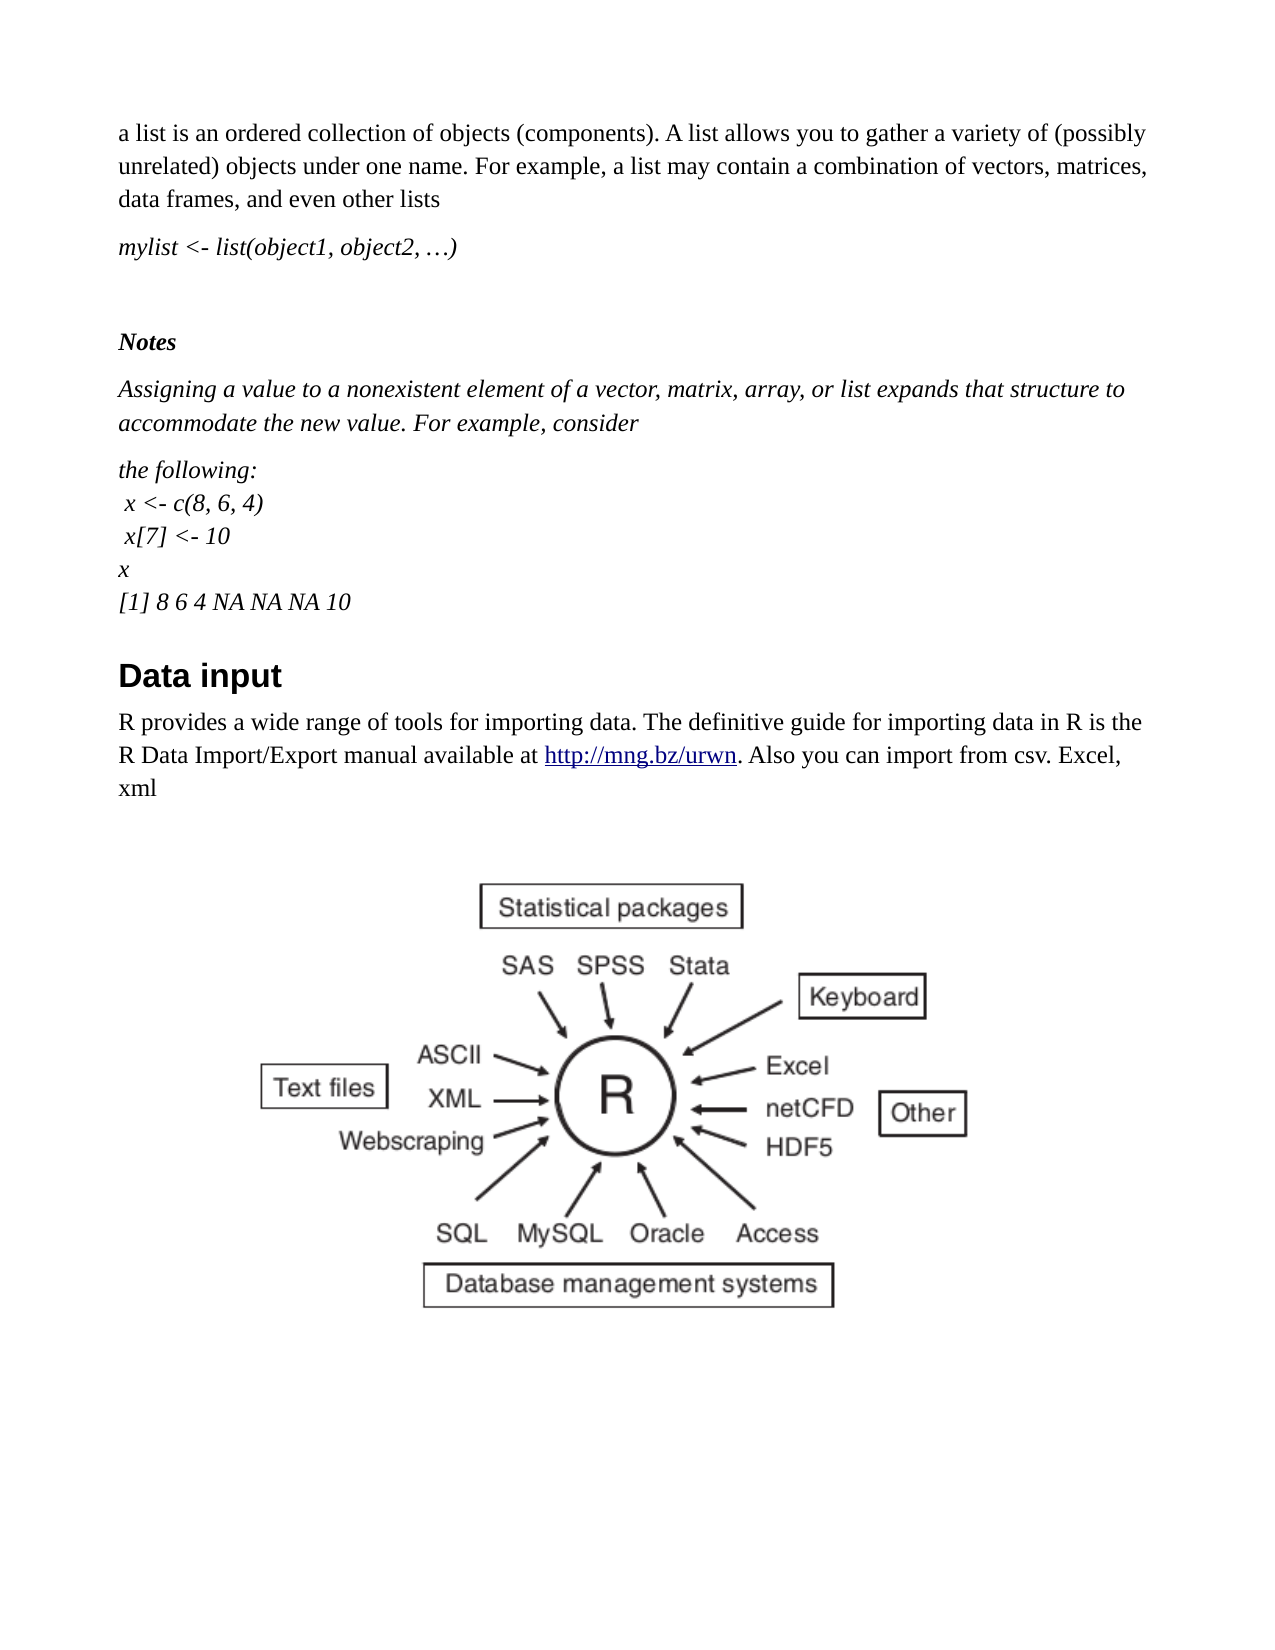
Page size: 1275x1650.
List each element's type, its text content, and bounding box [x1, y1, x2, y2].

text Notes [118, 327, 1157, 356]
picture [239, 843, 977, 1366]
text mylist <- list(object1, object2, …) [118, 232, 1157, 261]
text Assigning a value to a nonexistent element of a vector, matrix, array, or list expands that structure to accommodate the new value. For example, consider [118, 374, 1157, 436]
text a list is an ordered collection of objects (components). A list allows you to gather a variety of (possibly unrelated) objects under one name. For example, a list may contain a combination of vectors, matrices, data frames, and even other lists [118, 118, 1157, 213]
subtitle Data input [118, 656, 1157, 694]
text the following: x <- c(8, 6, 4) x[7] <- 10 x [1] 8 6 4 NA NA NA 10 [118, 455, 1157, 616]
text R provides a wide range of tools for importing data. The definitive guide for importing data in R is the R Data Import/Export manual available at http://mng.bz/urwn. Also you can import from csv. Excel, xml [118, 707, 1157, 802]
